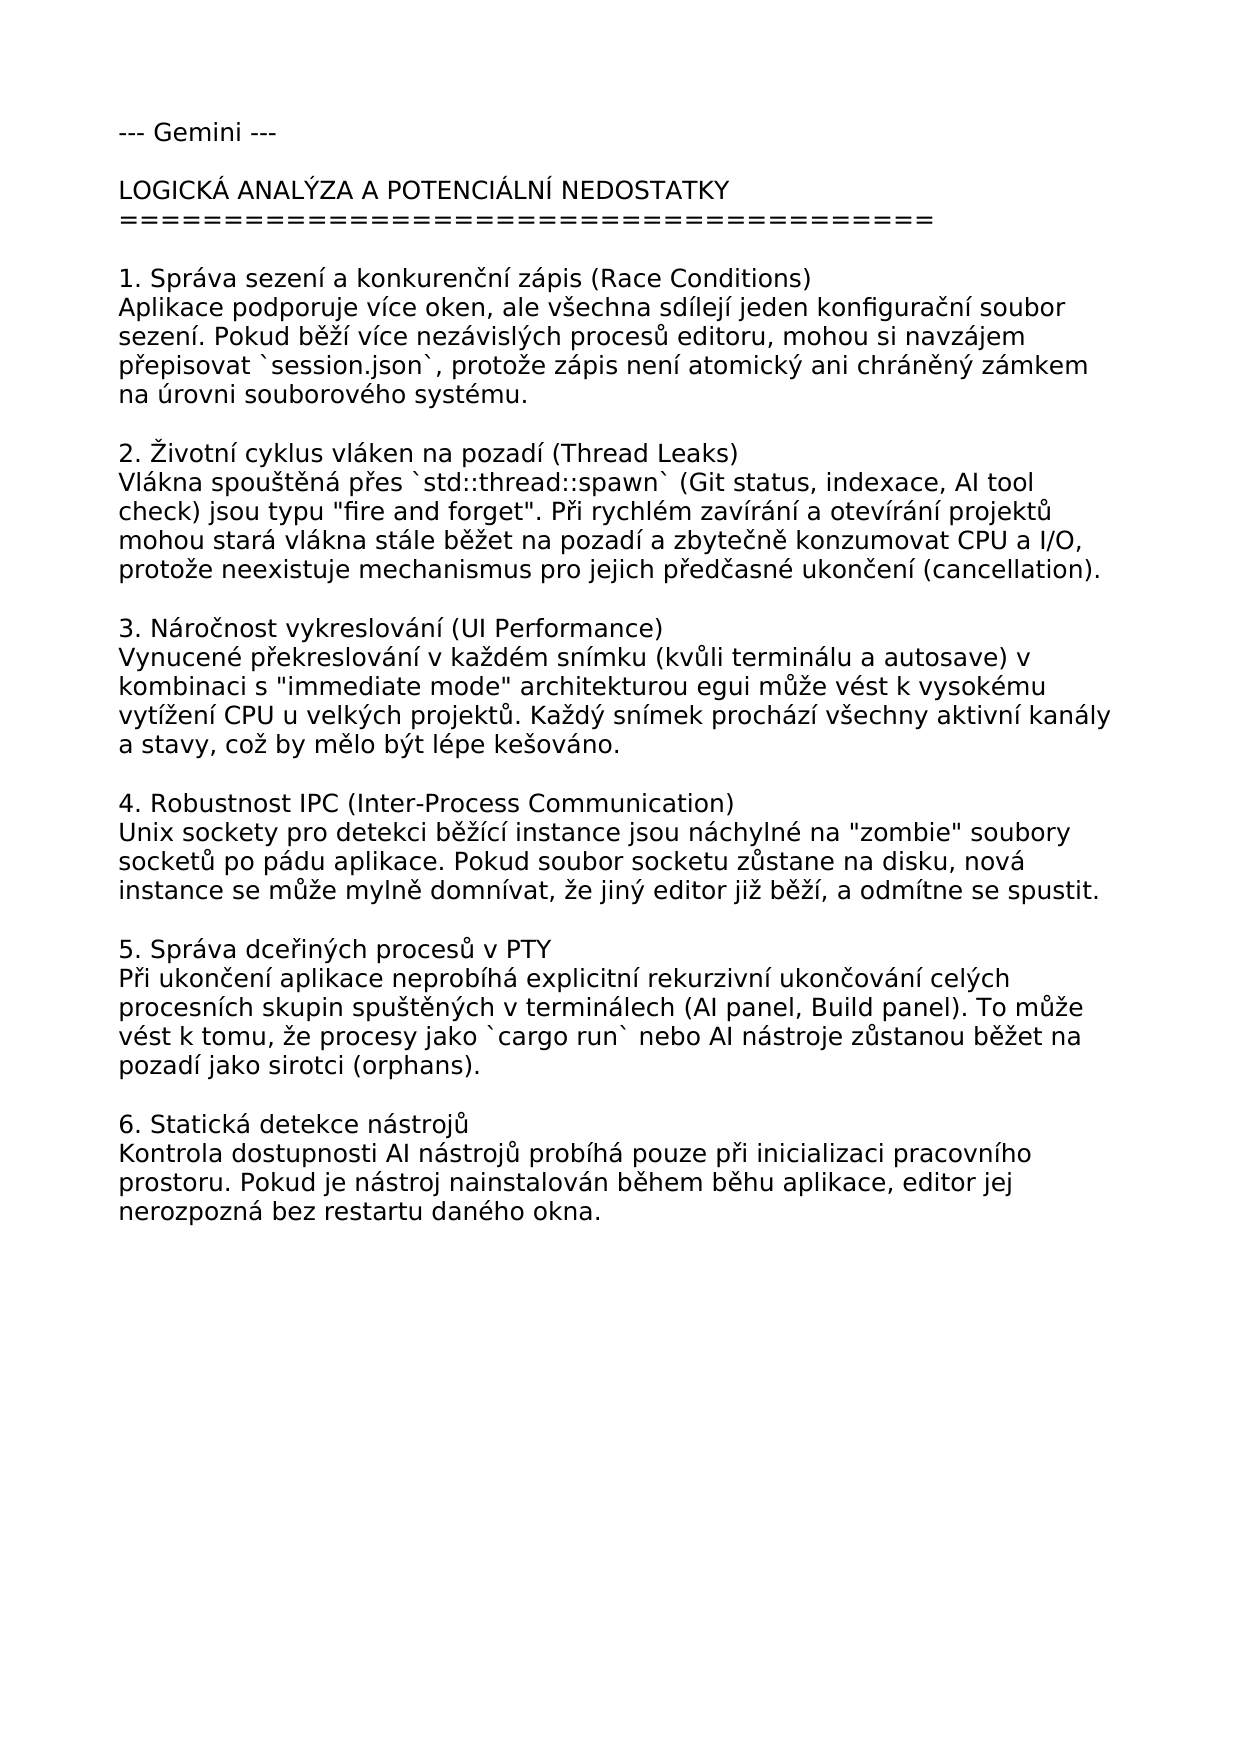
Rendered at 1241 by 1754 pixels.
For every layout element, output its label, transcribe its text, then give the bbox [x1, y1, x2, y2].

text 4. Robustnost IPC (Inter-Process Communication) [118, 789, 1122, 818]
text Vynucené překreslování v každém snímku (kvůli terminálu a autosave) v kombinaci s "immediate mode" architekturou egui může vést k vysokému vytížení CPU u velkých projektů. Každý snímek prochází všechny aktivní kanály a stavy, což by mělo být lépe kešováno. [118, 643, 1122, 760]
text LOGICKÁ ANALÝZA A POTENCIÁLNÍ NEDOSTATKY [118, 176, 1122, 206]
text Při ukončení aplikace neprobíhá explicitní rekurzivní ukončování celých procesních skupin spuštěných v terminálech (AI panel, Build panel). To může vést k tomu, že procesy jako `cargo run` nebo AI nástroje zůstanou běžet na pozadí jako sirotci (orphans). [118, 964, 1122, 1081]
text 5. Správa dceřiných procesů v PTY [118, 935, 1122, 964]
text 3. Náročnost vykreslování (UI Performance) [118, 614, 1122, 643]
text Aplikace podporuje více oken, ale všechna sdílejí jeden konfigurační soubor sezení. Pokud běží více nezávislých procesů editoru, mohou si navzájem přepisovat `session.json`, protože zápis není atomický ani chráněný zámkem na úrovni souborového systému. [118, 293, 1122, 410]
text 2. Životní cyklus vláken na pozadí (Thread Leaks) [118, 439, 1122, 468]
text Vlákna spouštěná přes `std::thread::spawn` (Git status, indexace, AI tool check) jsou typu "fire and forget". Při rychlém zavírání a otevírání projektů mohou stará vlákna stále běžet na pozadí a zbytečně konzumovat CPU a I/O, protože neexistuje mechanismus pro jejich předčasné ukončení (cancellation). [118, 468, 1122, 585]
text Unix sockety pro detekci běžící instance jsou náchylné na "zombie" soubory socketů po pádu aplikace. Pokud soubor socketu zůstane na disku, nová instance se může mylně domnívat, že jiný editor již běží, a odmítne se spustit. [118, 818, 1122, 906]
text Kontrola dostupnosti AI nástrojů probíhá pouze při inicializaci pracovního prostoru. Pokud je nástroj nainstalován během běhu aplikace, editor jej nerozpozná bez restartu daného okna. [118, 1139, 1122, 1226]
text --- Gemini --- [118, 118, 1122, 147]
text 1. Správa sezení a konkurenční zápis (Race Conditions) [118, 264, 1122, 293]
text ======================================= [118, 206, 1122, 235]
text 6. Statická detekce nástrojů [118, 1110, 1122, 1139]
